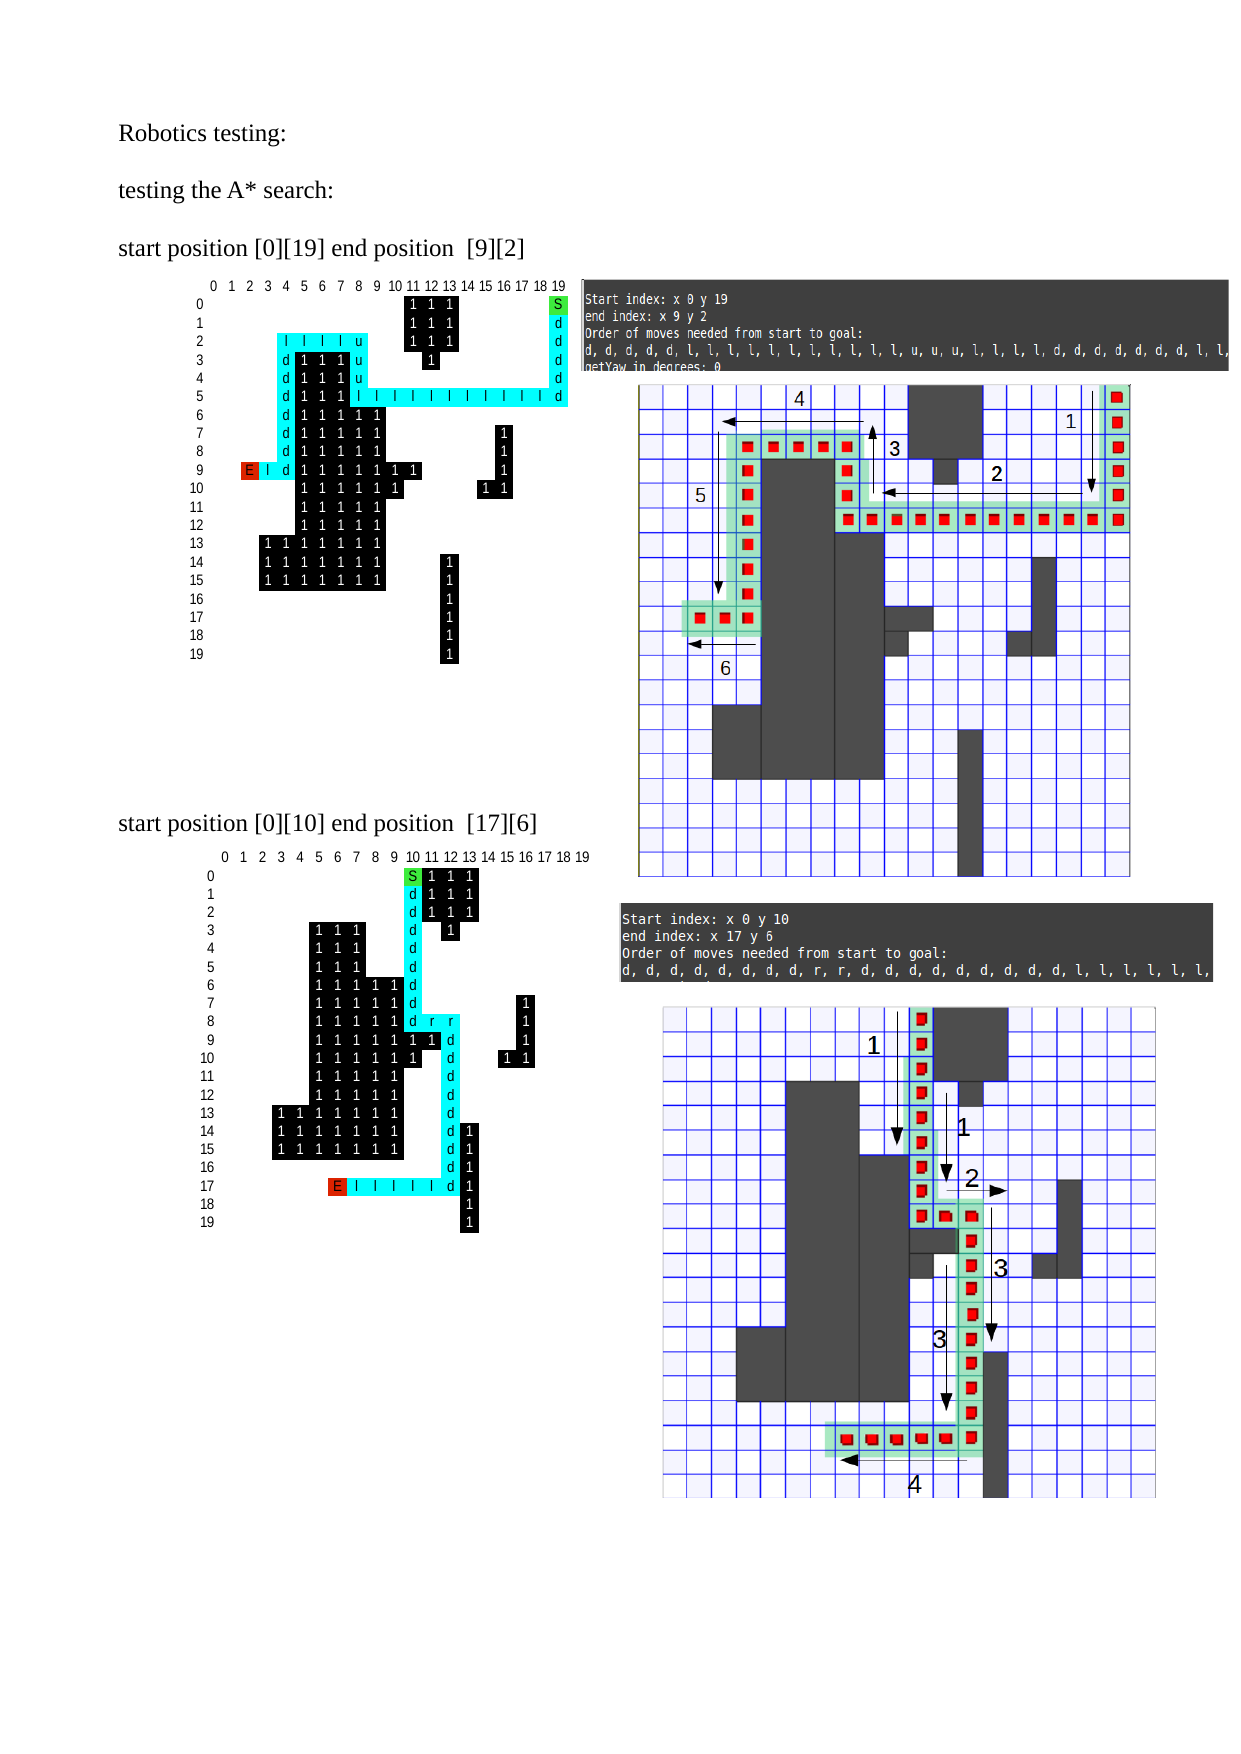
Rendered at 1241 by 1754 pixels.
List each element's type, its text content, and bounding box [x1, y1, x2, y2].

text Robotics testing: [118, 118, 1122, 147]
picture [662, 1005, 1156, 1498]
picture [619, 903, 1214, 982]
picture [581, 279, 1229, 371]
text testing the A* search: [118, 176, 1122, 204]
text start position [0][10] end position [17][6] [118, 808, 638, 837]
picture [638, 384, 1131, 877]
text start position [0][19] end position [9][2] [118, 233, 1122, 262]
